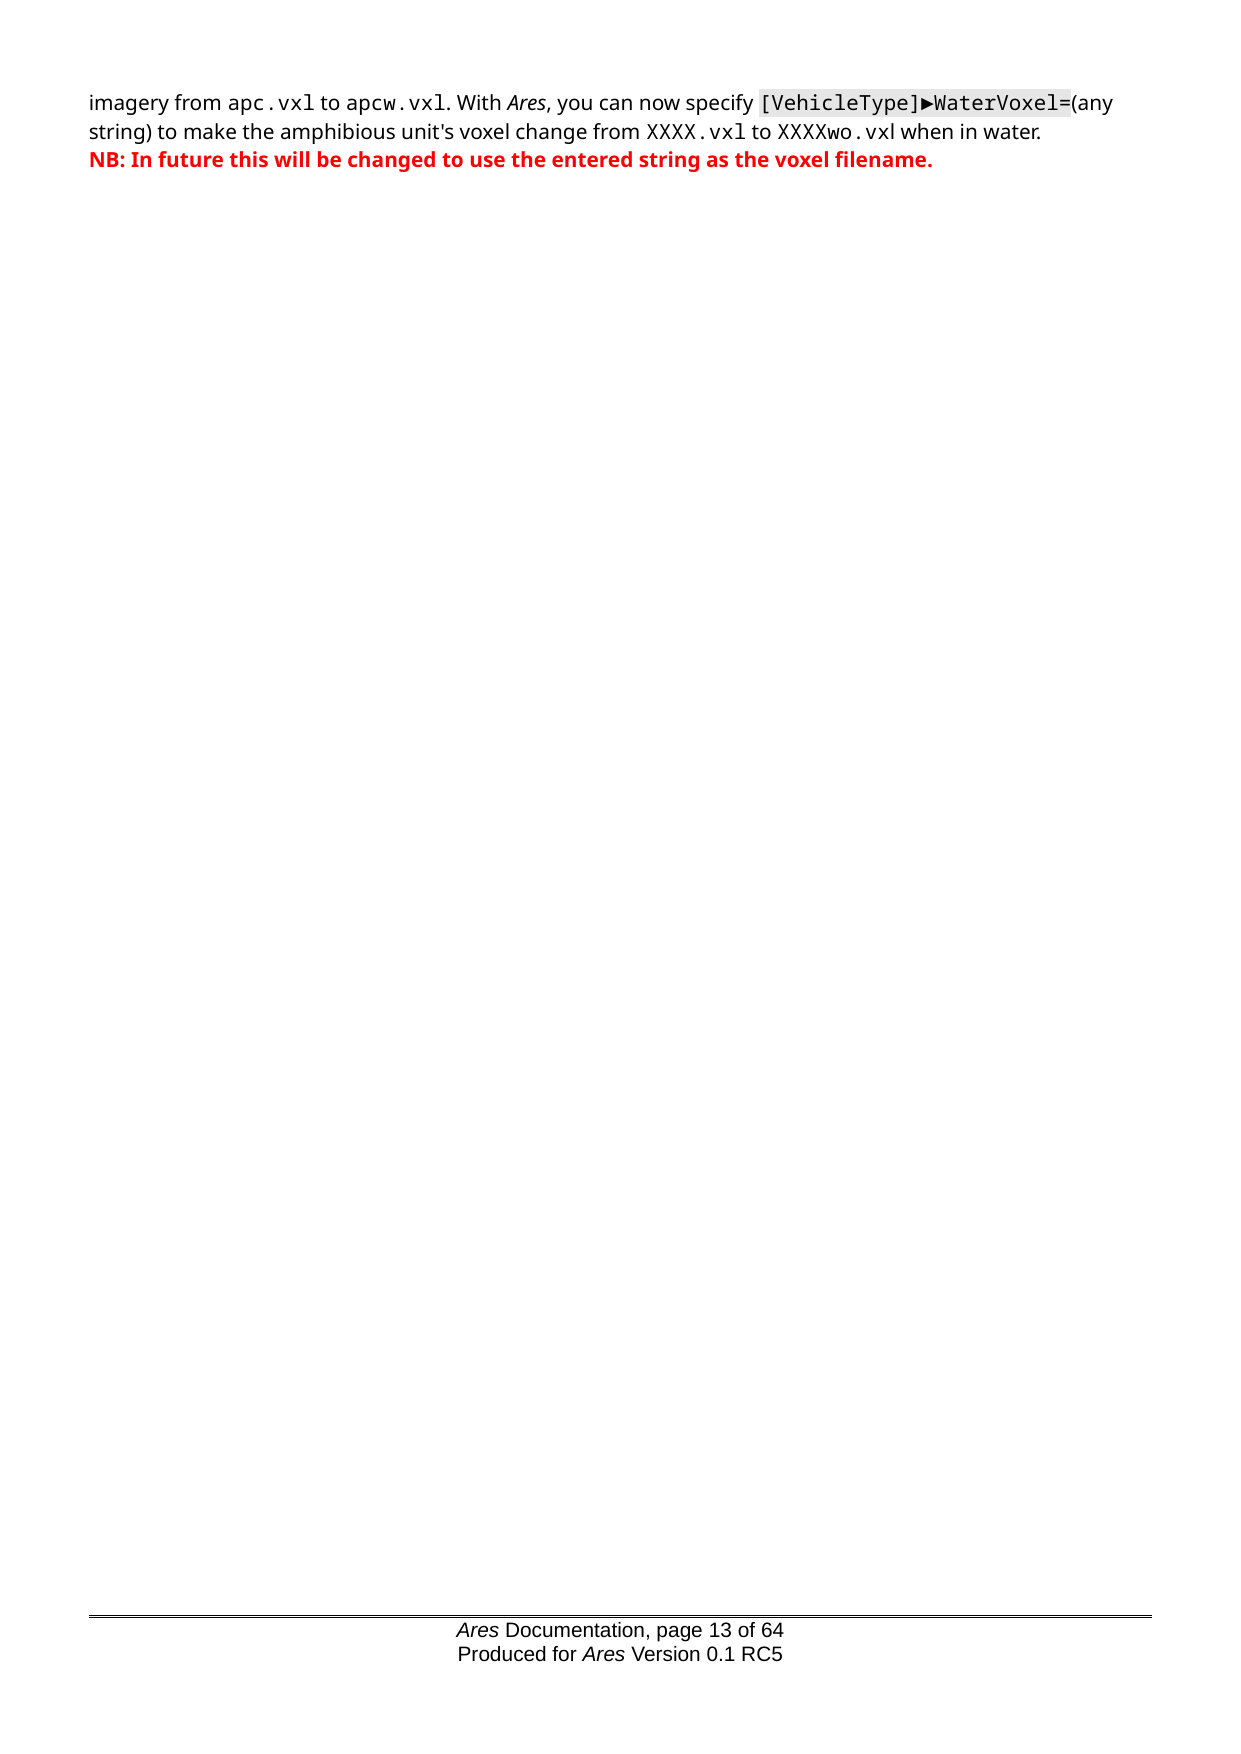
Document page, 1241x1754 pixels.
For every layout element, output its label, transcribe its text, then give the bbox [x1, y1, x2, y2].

text imagery from apc.vxl to apcw.vxl. With Ares, you can now specify [VehicleType]►WaterVoxel=(any string) to make the amphibious unit's voxel change from XXXX.vxl to XXXXwo.vxl when in water. NB: In future this will be changed to use the entered string as the voxel filename. [88, 88, 1152, 174]
